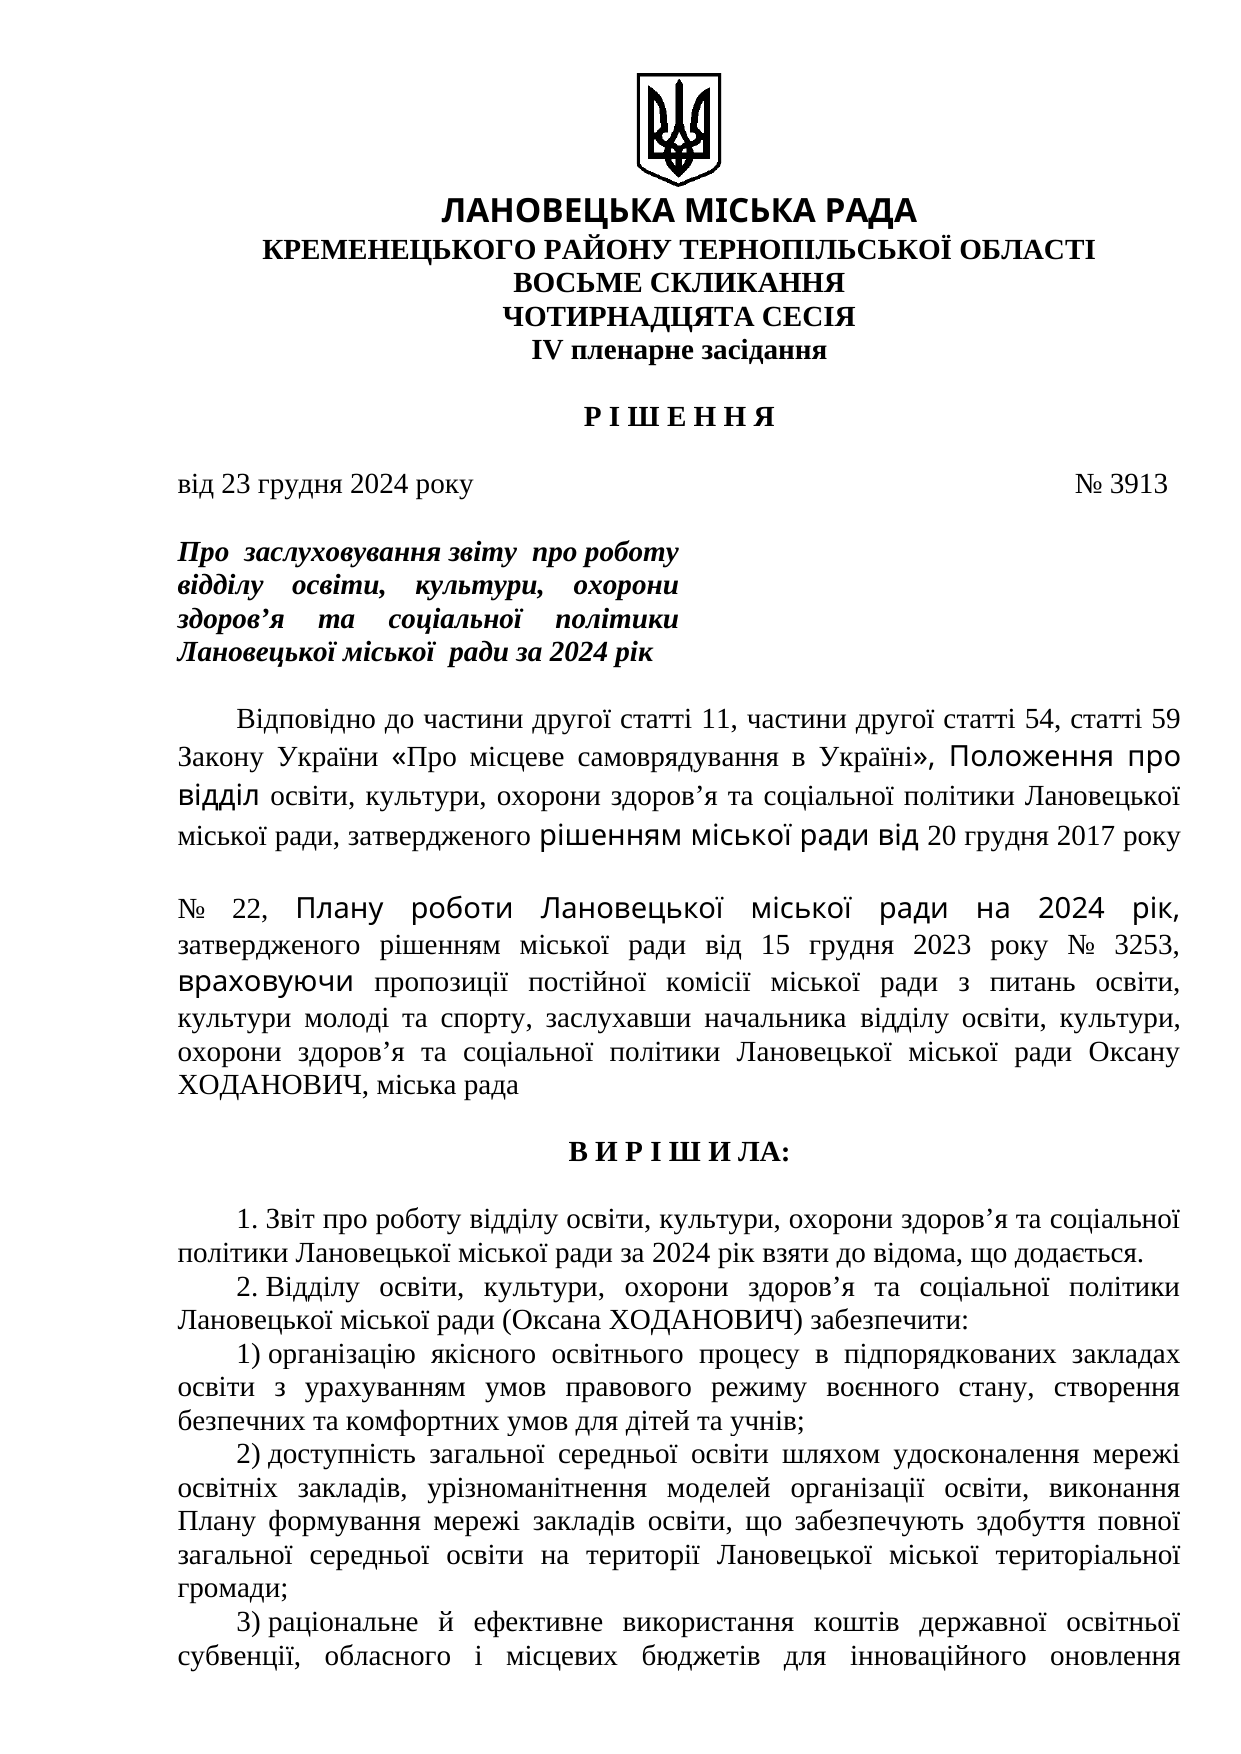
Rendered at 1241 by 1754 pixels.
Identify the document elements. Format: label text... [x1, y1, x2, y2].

text ВОСЬМЕ СКЛИКАННЯ [177, 265, 1181, 299]
text ЛАНОВЕЦЬКА МІСЬКА РАДА [177, 186, 1181, 232]
text 1) організацію якісного освітнього процесу в підпорядкованих закладах освіти з урахуванням умов правового режиму воєнного стану, створення безпечних та комфортних умов для дітей та учнів; [177, 1336, 1181, 1436]
text 2. Відділу освіти, культури, охорони здоров’я та соціальної політики Лановецької міської ради (Оксана ХОДАНОВИЧ) забезпечити: [177, 1269, 1181, 1336]
text 2) доступність загальної середньої освіти шляхом удосконалення мережі освітніх закладів, урізноманітнення моделей організації освіти, виконання Плану формування мережі закладів освіти, що забезпечують здобуття повної загальної середньої освіти на території Лановецької міської територіальної громади; [177, 1436, 1181, 1604]
text 1. Звіт про роботу відділу освіти, культури, охорони здоров’я та соціальної політики Лановецької міської ради за 2024 рік взяти до відома, що додається. [177, 1202, 1181, 1269]
text ЧОТИРНАДЦЯТА СЕСІЯ [177, 299, 1181, 332]
text Про заслуховування звіту про роботу відділу освіти, культури, охорони здоров’я та соціальної політики Лановецької міської ради за 2024 рік [177, 534, 679, 668]
text Відповідно до частини другої статті 11, частини другої статті 54, статті 59 Закону України «Про місцеве самоврядування в Україні», Положення про відділ освіти, культури, охорони здоров’я та соціальної політики Лановецької міської ради, затвердженого рішенням міської ради від 20 грудня 2017 року № 22, Плану роботи Лановецької міської ради на 2024 рік, затвердженого рішенням міської ради від 15 грудня 2023 року № 3253, враховуючи пропозиції постійної комісії міської ради з питань освіти, культури молоді та спорту, заслухавши начальника відділу освіти, культури, охорони здоров’я та соціальної політики Лановецької міської ради Оксану ХОДАНОВИЧ, міська рада [177, 701, 1181, 1101]
text ІV пленарне засідання [177, 332, 1181, 366]
text 3) раціональне й ефективне використання коштів державної освітньої субвенції, обласного і місцевих бюджетів для інноваційного оновлення [177, 1604, 1181, 1671]
text КРЕМЕНЕЦЬКОГО РАЙОНУ ТЕРНОПІЛЬСЬКОЇ ОБЛАСТІ [177, 232, 1181, 265]
text В И Р І Ш И ЛА: [177, 1134, 1182, 1168]
text від 23 грудня 2024 року № 3913 [177, 467, 1181, 500]
text Р І Ш Е Н Н Я [177, 399, 1181, 433]
